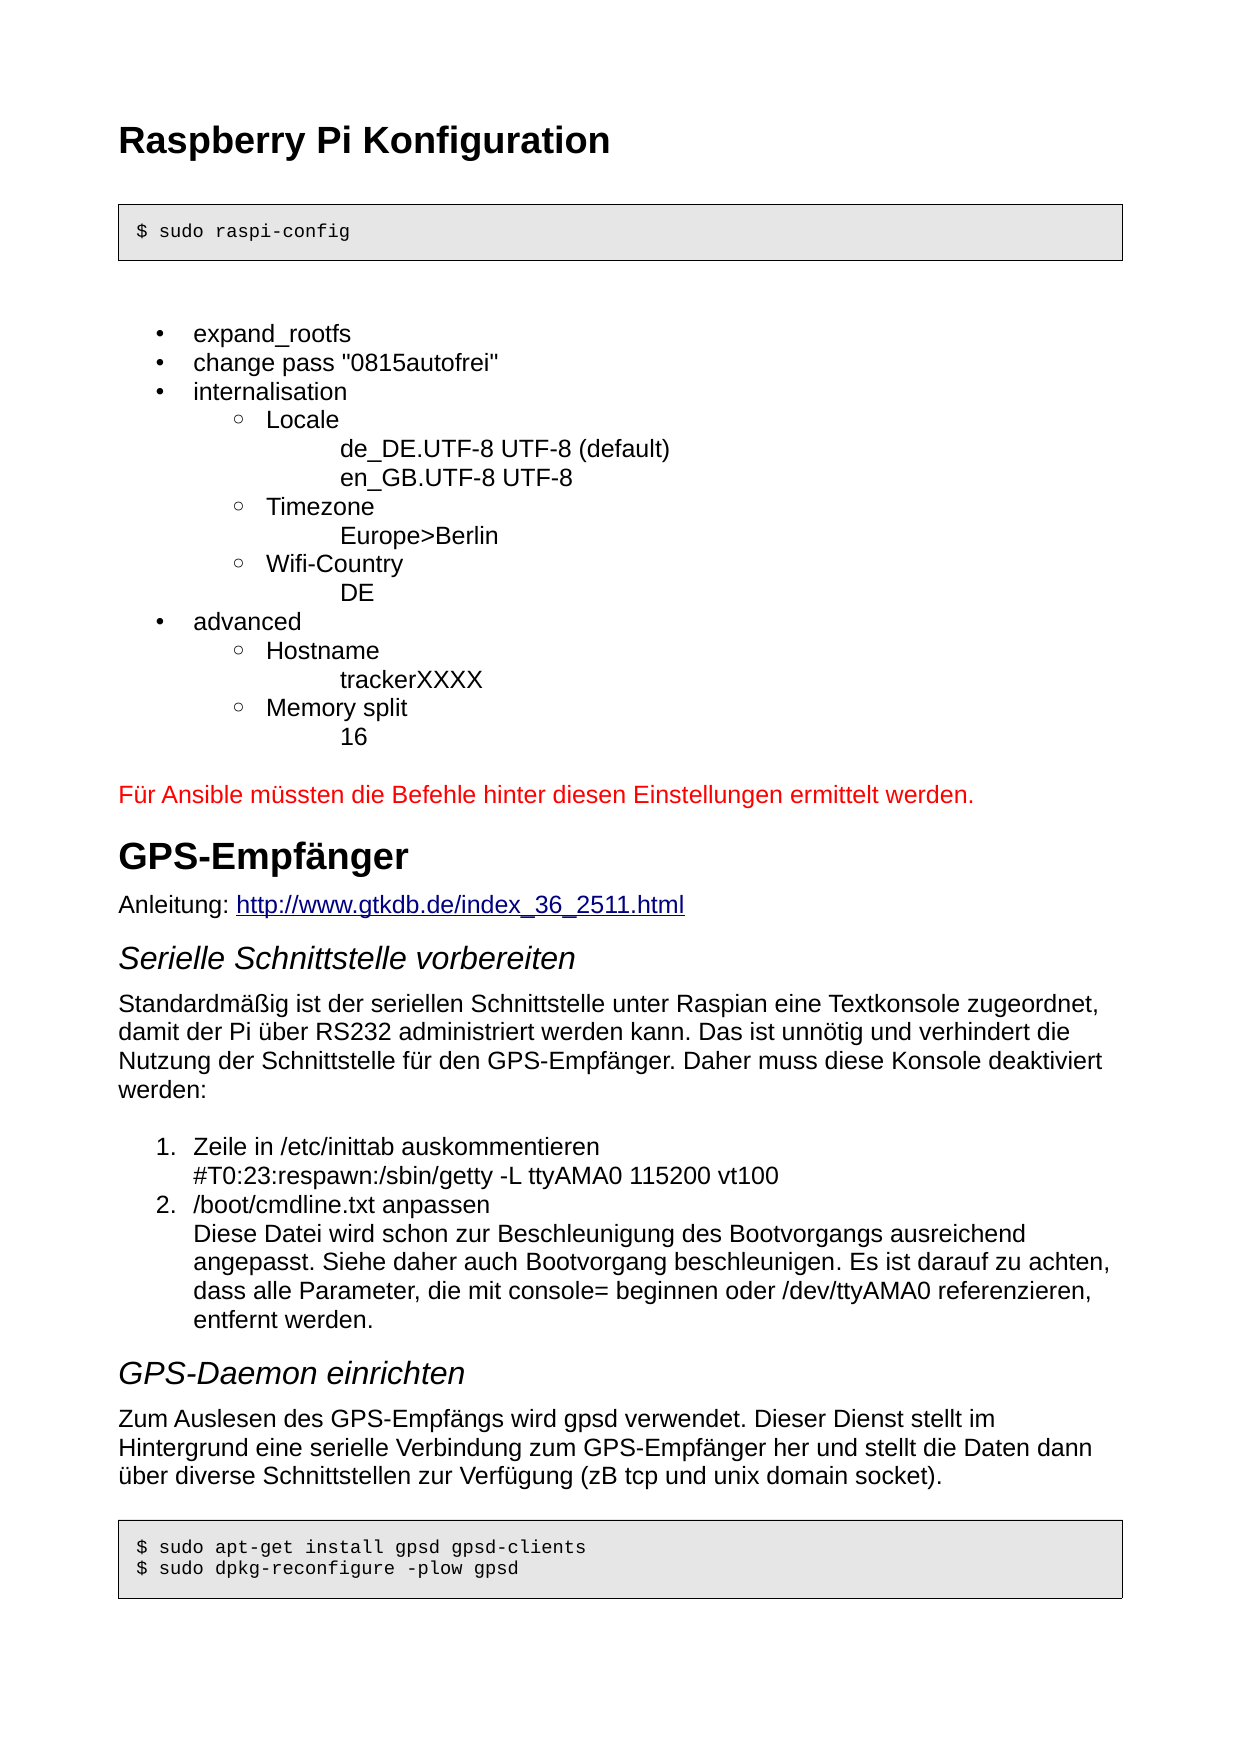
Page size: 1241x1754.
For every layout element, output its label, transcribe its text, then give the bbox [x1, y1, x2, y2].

list Für Ansible müssten die Befehle hinter diesen Einstellungen ermittelt werden. [81, 780, 1122, 808]
list Diese Datei wird schon zur Beschleunigung des Bootvorgangs ausreichend angepasst. Siehe daher auch Bootvorgang beschleunigen. Es ist darauf zu achten, dass alle Parameter, die mit console= beginnen oder /dev/ttyAMA0 referenzieren, entfernt werden. [156, 1219, 1122, 1334]
list /boot/cmdline.txt anpassen [156, 1190, 1122, 1219]
list Memory split [228, 693, 1122, 722]
list change pass "0815autofrei" [156, 348, 1122, 377]
list Zeile in /etc/inittab auskommentieren [156, 1132, 1122, 1161]
subtitle Raspberry Pi Konfiguration [118, 118, 1122, 162]
list #T0:23:respawn:/sbin/getty -L ttyAMA0 115200 vt100 [156, 1161, 1122, 1190]
subtitle GPS-Empfänger [118, 833, 1122, 877]
subtitle Serielle Schnittstelle vorbereiten [118, 939, 1122, 976]
text $ sudo raspi-config [119, 205, 1122, 260]
text $ sudo dpkg-reconfigure -plow gpsd [119, 1541, 1122, 1598]
list 16 [302, 722, 1122, 751]
list Wifi-Country [228, 549, 1122, 578]
list Hostname [228, 636, 1122, 665]
text $ sudo apt-get install gpsd gpsd-clients [119, 1521, 1122, 1541]
list expand_rootfs [156, 319, 1122, 348]
list en_GB.UTF-8 UTF-8 [302, 463, 1122, 492]
list internalisation [156, 377, 1122, 405]
list Timezone [228, 492, 1122, 521]
list DE [302, 578, 1122, 607]
subtitle GPS-Daemon einrichten [118, 1354, 1122, 1391]
list advanced [156, 607, 1122, 636]
list Europe>Berlin [302, 521, 1122, 549]
text Anleitung: http://www.gtkdb.de/index_36_2511.html [118, 890, 1122, 918]
list trackerXXXX [302, 665, 1122, 693]
list de_DE.UTF-8 UTF-8 (default) [302, 434, 1122, 463]
list Locale [228, 405, 1122, 434]
text Zum Auslesen des GPS-Empfängs wird gpsd verwendet. Dieser Dienst stellt im Hintergrund eine serielle Verbindung zum GPS-Empfänger her und stellt die Daten dann über diverse Schnittstellen zur Verfügung (zB tcp und unix domain socket). [118, 1404, 1122, 1490]
text Standardmäßig ist der seriellen Schnittstelle unter Raspian eine Textkonsole zugeordnet, damit der Pi über RS232 administriert werden kann. Das ist unnötig und verhindert die Nutzung der Schnittstelle für den GPS-Empfänger. Daher muss diese Konsole deaktiviert werden: [118, 989, 1122, 1104]
